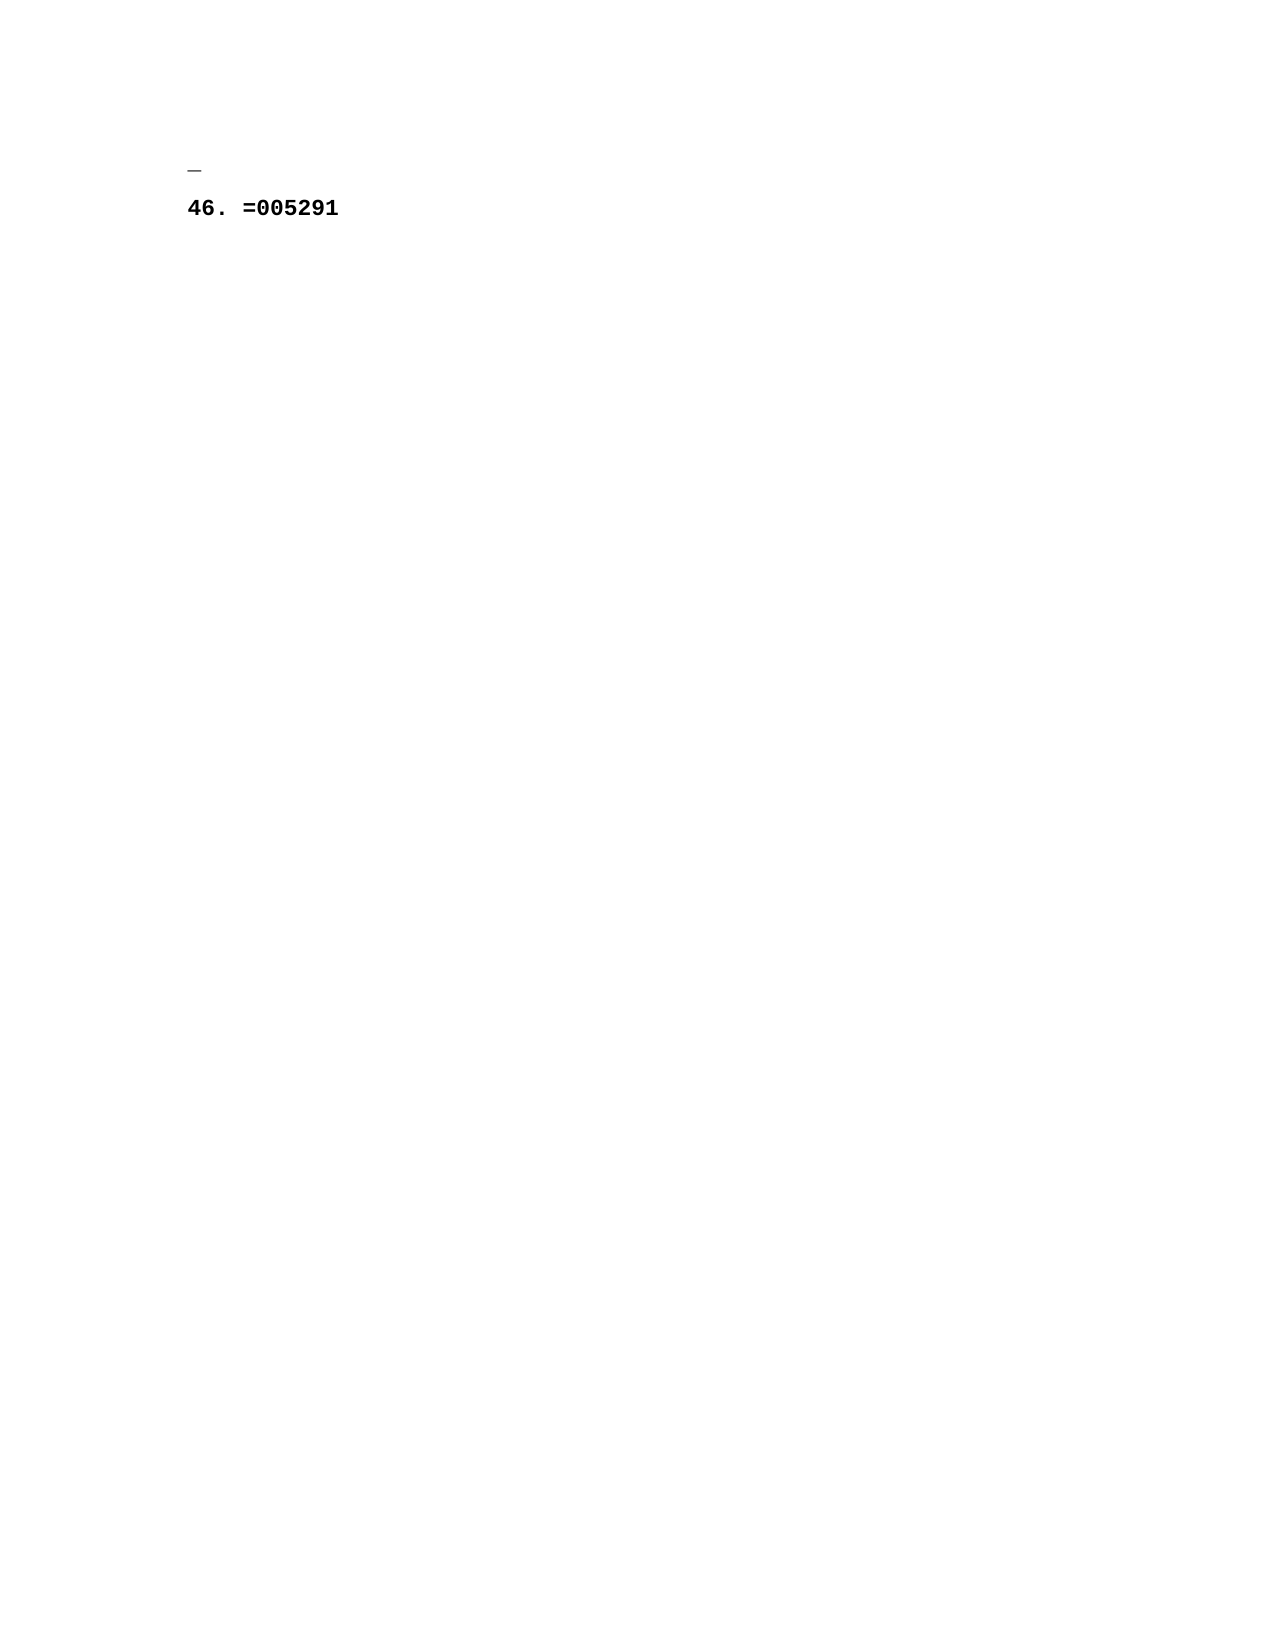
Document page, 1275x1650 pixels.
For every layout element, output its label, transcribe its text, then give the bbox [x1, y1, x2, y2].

text _ [187, 150, 1087, 176]
text 46. =005291 [187, 197, 1087, 223]
